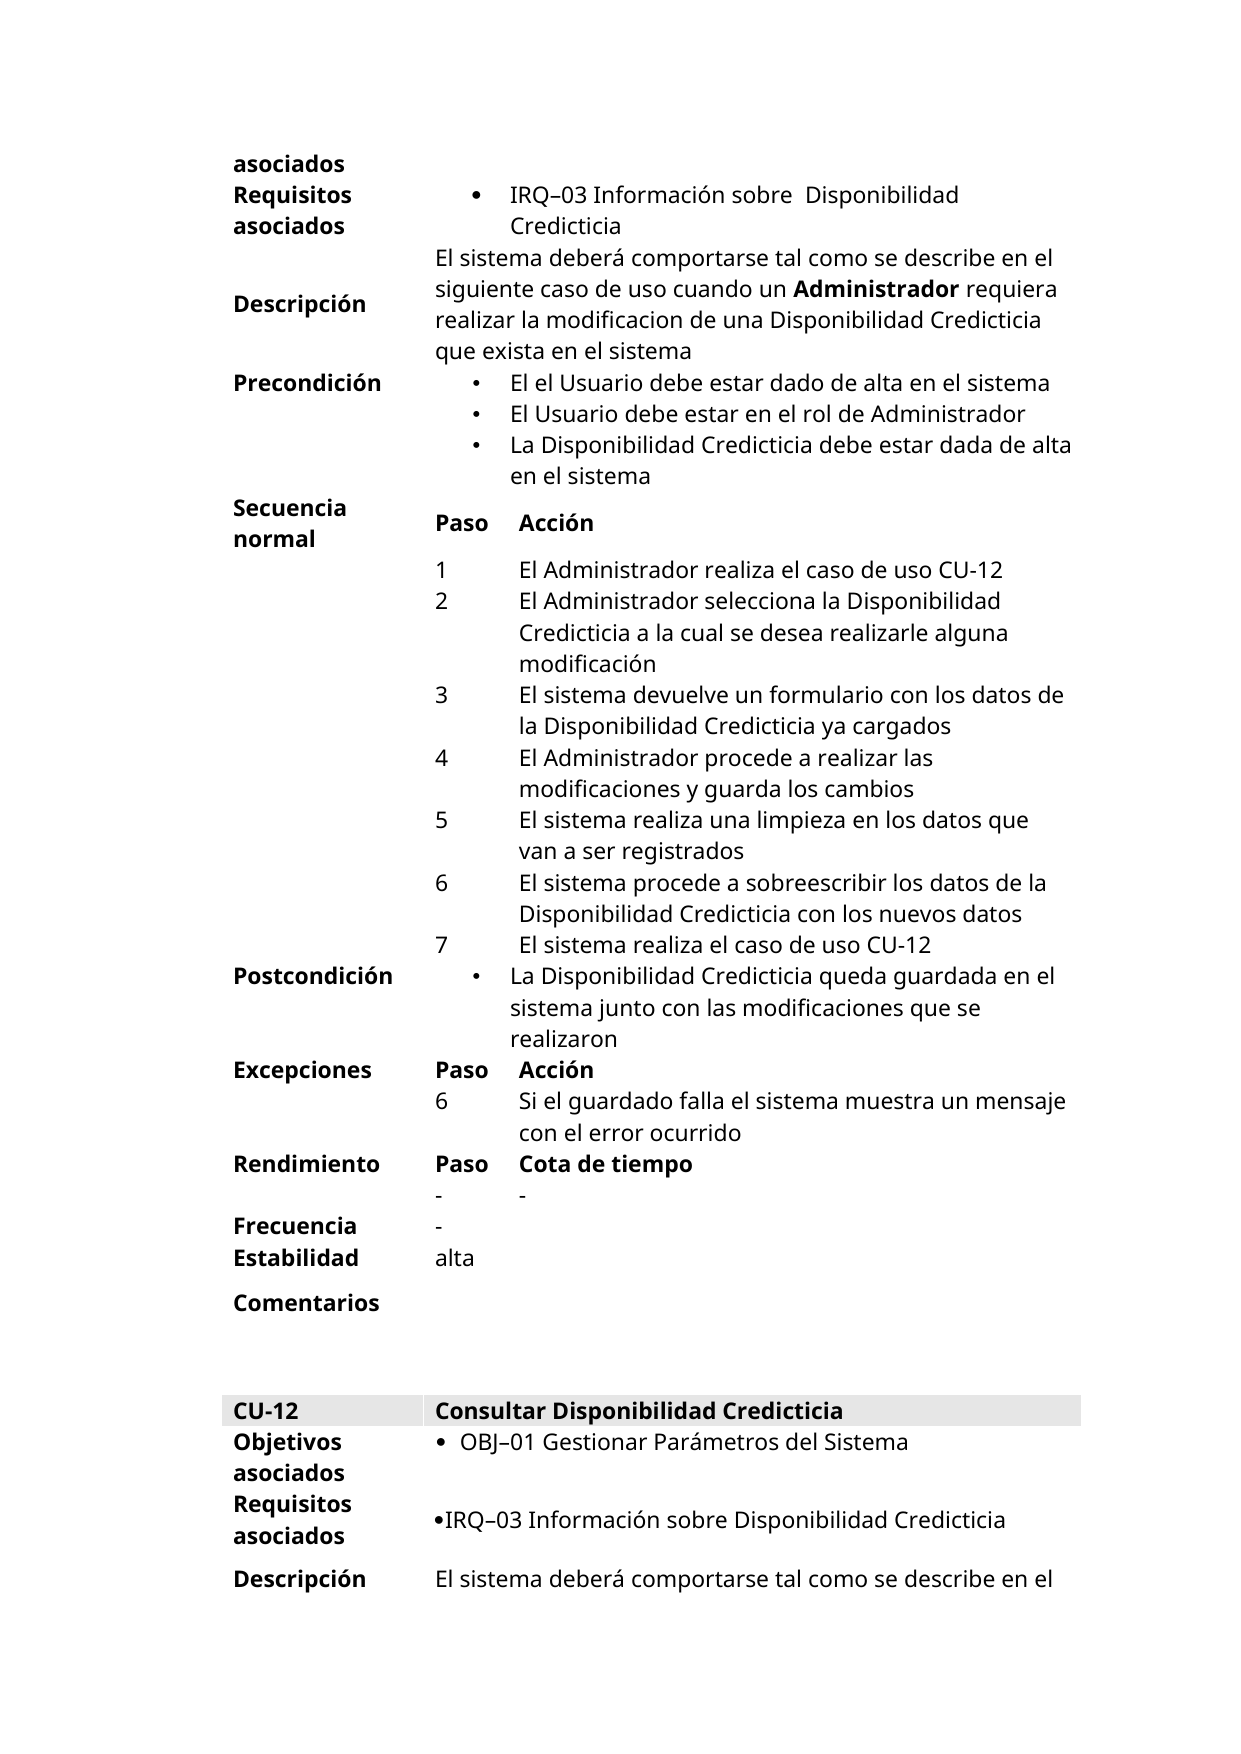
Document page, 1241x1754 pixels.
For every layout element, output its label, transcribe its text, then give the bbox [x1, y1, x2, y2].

table_cell 3 [424, 679, 507, 741]
table_cell OBJ–01 Gestionar Parámetros del Sistema [424, 1426, 1081, 1488]
table_cell 1 [424, 554, 507, 585]
table_cell Requisitos asociados [222, 1488, 423, 1551]
table_cell 2 [424, 585, 507, 679]
table_cell El Administrador selecciona la Disponibilidad Credicticia a la cual se desea realizarle alguna modificación [508, 585, 1084, 679]
table_cell El Administrador procede a realizar las modificaciones y guarda los cambios [508, 741, 1084, 804]
table_cell El sistema deberá comportarse tal como se describe en el siguiente caso de uso cuando un Administrador requiera realizar la modificacion de una Disponibilidad Credicticia que exista en el sistema [424, 241, 1084, 366]
table_cell El sistema procede a sobreescribir los datos de la Disponibilidad Credicticia con los nuevos datos [508, 866, 1084, 929]
table_cell Objetivos asociados [222, 1426, 423, 1488]
table_cell El sistema realiza el caso de uso CU-12 [508, 929, 1084, 960]
table_cell El sistema realiza una limpieza en los datos que van a ser registrados [508, 804, 1084, 866]
table_cell Precondición [222, 366, 423, 491]
table_cell - [424, 1210, 1084, 1241]
table_cell 7 [424, 929, 507, 960]
table_cell El sistema devuelve un formulario con los datos de la Disponibilidad Credicticia ya cargados [508, 679, 1084, 741]
table_cell IRQ–03 Información sobre Disponibilidad Credicticia [424, 179, 1084, 241]
table_header CU-12 [222, 1395, 423, 1426]
table_cell 6 [424, 1085, 507, 1148]
table_cell [222, 1179, 423, 1210]
table_cell - [508, 1179, 1084, 1210]
table_cell Requisitos asociados [222, 179, 423, 241]
table_cell Paso [424, 1054, 507, 1085]
table_cell Rendimiento [222, 1148, 423, 1179]
table_cell Descripción [222, 241, 423, 366]
table_cell [424, 1273, 1084, 1332]
table_cell Acción [508, 1054, 1084, 1085]
table_cell El el Usuario debe estar dado de alta en el sistema El Usuario debe estar en el rol de Administrador La Disponibilidad Credicticia debe estar dada de alta en el sistema [424, 366, 1084, 491]
table_header Consultar Disponibilidad Credicticia [424, 1395, 1081, 1426]
table_cell [222, 554, 423, 960]
table_cell Comentarios [222, 1273, 423, 1332]
table_cell Estabilidad [222, 1241, 423, 1273]
table_cell 5 [424, 804, 507, 866]
table_cell 4 [424, 741, 507, 804]
table_cell Paso [424, 1148, 507, 1179]
table_cell asociados [222, 148, 423, 179]
table_cell alta [424, 1241, 1084, 1273]
table_cell El sistema deberá comportarse tal como se describe en el [424, 1551, 1081, 1606]
table_cell - [424, 1179, 507, 1210]
table_cell Descripción [222, 1551, 423, 1606]
table_cell Postcondición [222, 960, 423, 1054]
table_cell Excepciones [222, 1054, 423, 1085]
table_cell [424, 148, 1084, 179]
table_cell [222, 1085, 423, 1148]
table_cell Si el guardado falla el sistema muestra un mensaje con el error ocurrido [508, 1085, 1084, 1148]
table_cell Acción [508, 491, 1084, 554]
table_cell La Disponibilidad Credicticia queda guardada en el sistema junto con las modificaciones que se realizaron [424, 960, 1084, 1054]
table_cell Cota de tiempo [508, 1148, 1084, 1179]
table_cell Secuencia normal [222, 491, 423, 554]
table_cell Paso [424, 491, 507, 554]
table_cell IRQ–03 Información sobre Disponibilidad Credicticia [424, 1488, 1081, 1551]
table_cell 6 [424, 866, 507, 929]
table_cell El Administrador realiza el caso de uso CU-12 [508, 554, 1084, 585]
table_cell Frecuencia [222, 1210, 423, 1241]
